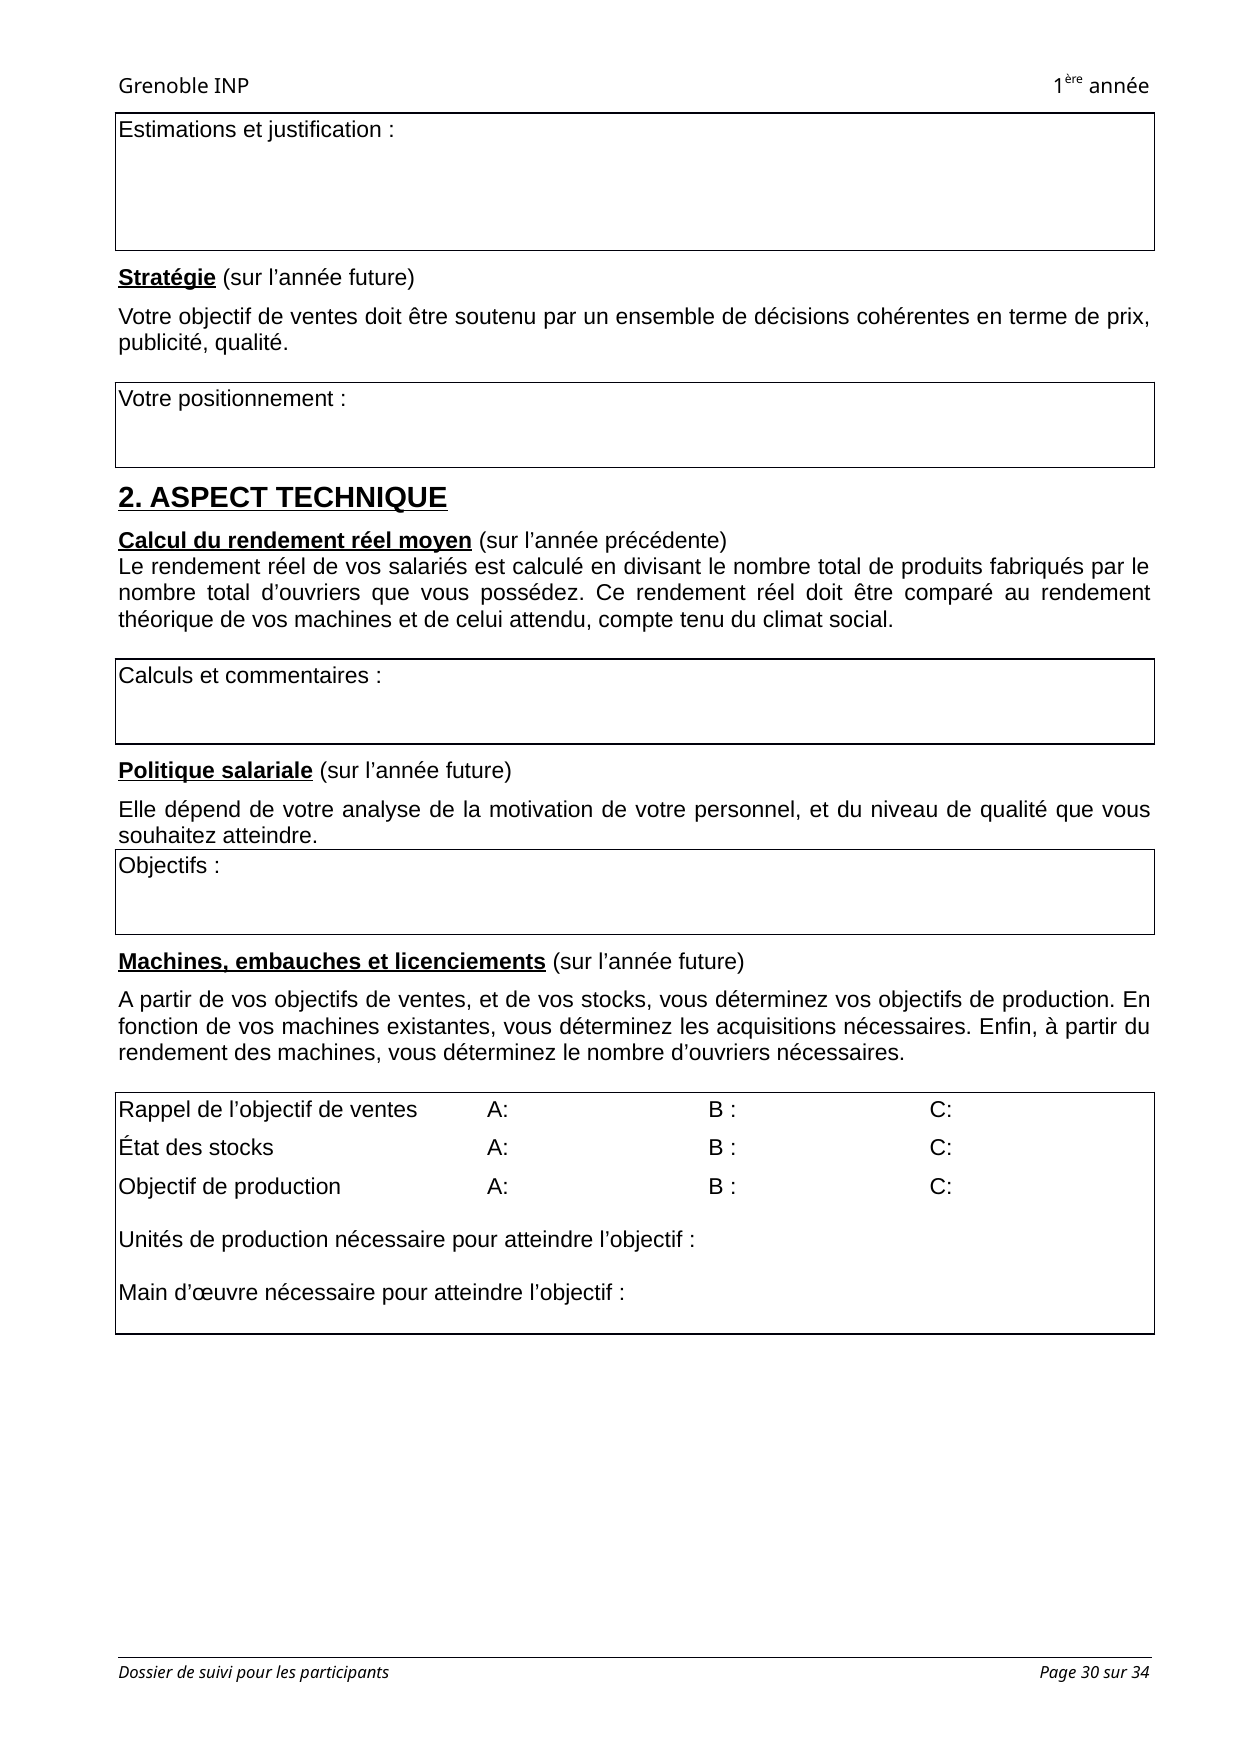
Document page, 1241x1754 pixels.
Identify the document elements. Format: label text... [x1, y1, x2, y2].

text Le rendement réel de vos salariés est calculé en divisant le nombre total de produits fabriqués par le nombre total d’ouvriers que vous possédez. Ce rendement réel doit être comparé au rendement théorique de vos machines et de celui attendu, compte tenu du climat social. [118, 553, 1152, 632]
text Main d’œuvre nécessaire pour atteindre l’objectif : [118, 1279, 1152, 1305]
text 2. ASPECT TECHNIQUE [118, 481, 1152, 514]
text Unités de production nécessaire pour atteindre l’objectif : [118, 1226, 1152, 1252]
text Rappel de l’objectif de ventes A: B : C: [116, 1093, 1154, 1122]
text Elle dépend de votre analyse de la motivation de votre personnel, et du niveau de qualité que vous souhaitez atteindre. [118, 796, 1152, 849]
text Estimations et justification : [116, 114, 1154, 142]
text A partir de vos objectifs de ventes, et de vos stocks, vous déterminez vos objectifs de production. En fonction de vos machines existantes, vous déterminez les acquisitions nécessaires. Enfin, à partir du rendement des machines, vous déterminez le nombre d’ouvriers nécessaires. [118, 986, 1152, 1066]
text Calculs et commentaires : [116, 660, 1154, 688]
text Calcul du rendement réel moyen (sur l’année précédente) [118, 527, 1152, 553]
text état des stocks A: B : C: [116, 1131, 1154, 1161]
text Objectifs : [116, 850, 1154, 879]
text Votre positionnement : [116, 383, 1154, 412]
text Stratégie (sur l’année future) [118, 264, 1152, 290]
text Machines, embauches et licenciements (sur l’année future) [118, 948, 1152, 974]
text Politique salariale (sur l’année future) [118, 757, 1152, 783]
text Objectif de production A: B : C: [116, 1169, 1154, 1199]
text Votre objectif de ventes doit être soutenu par un ensemble de décisions cohérentes en terme de prix, publicité, qualité. [118, 303, 1152, 355]
